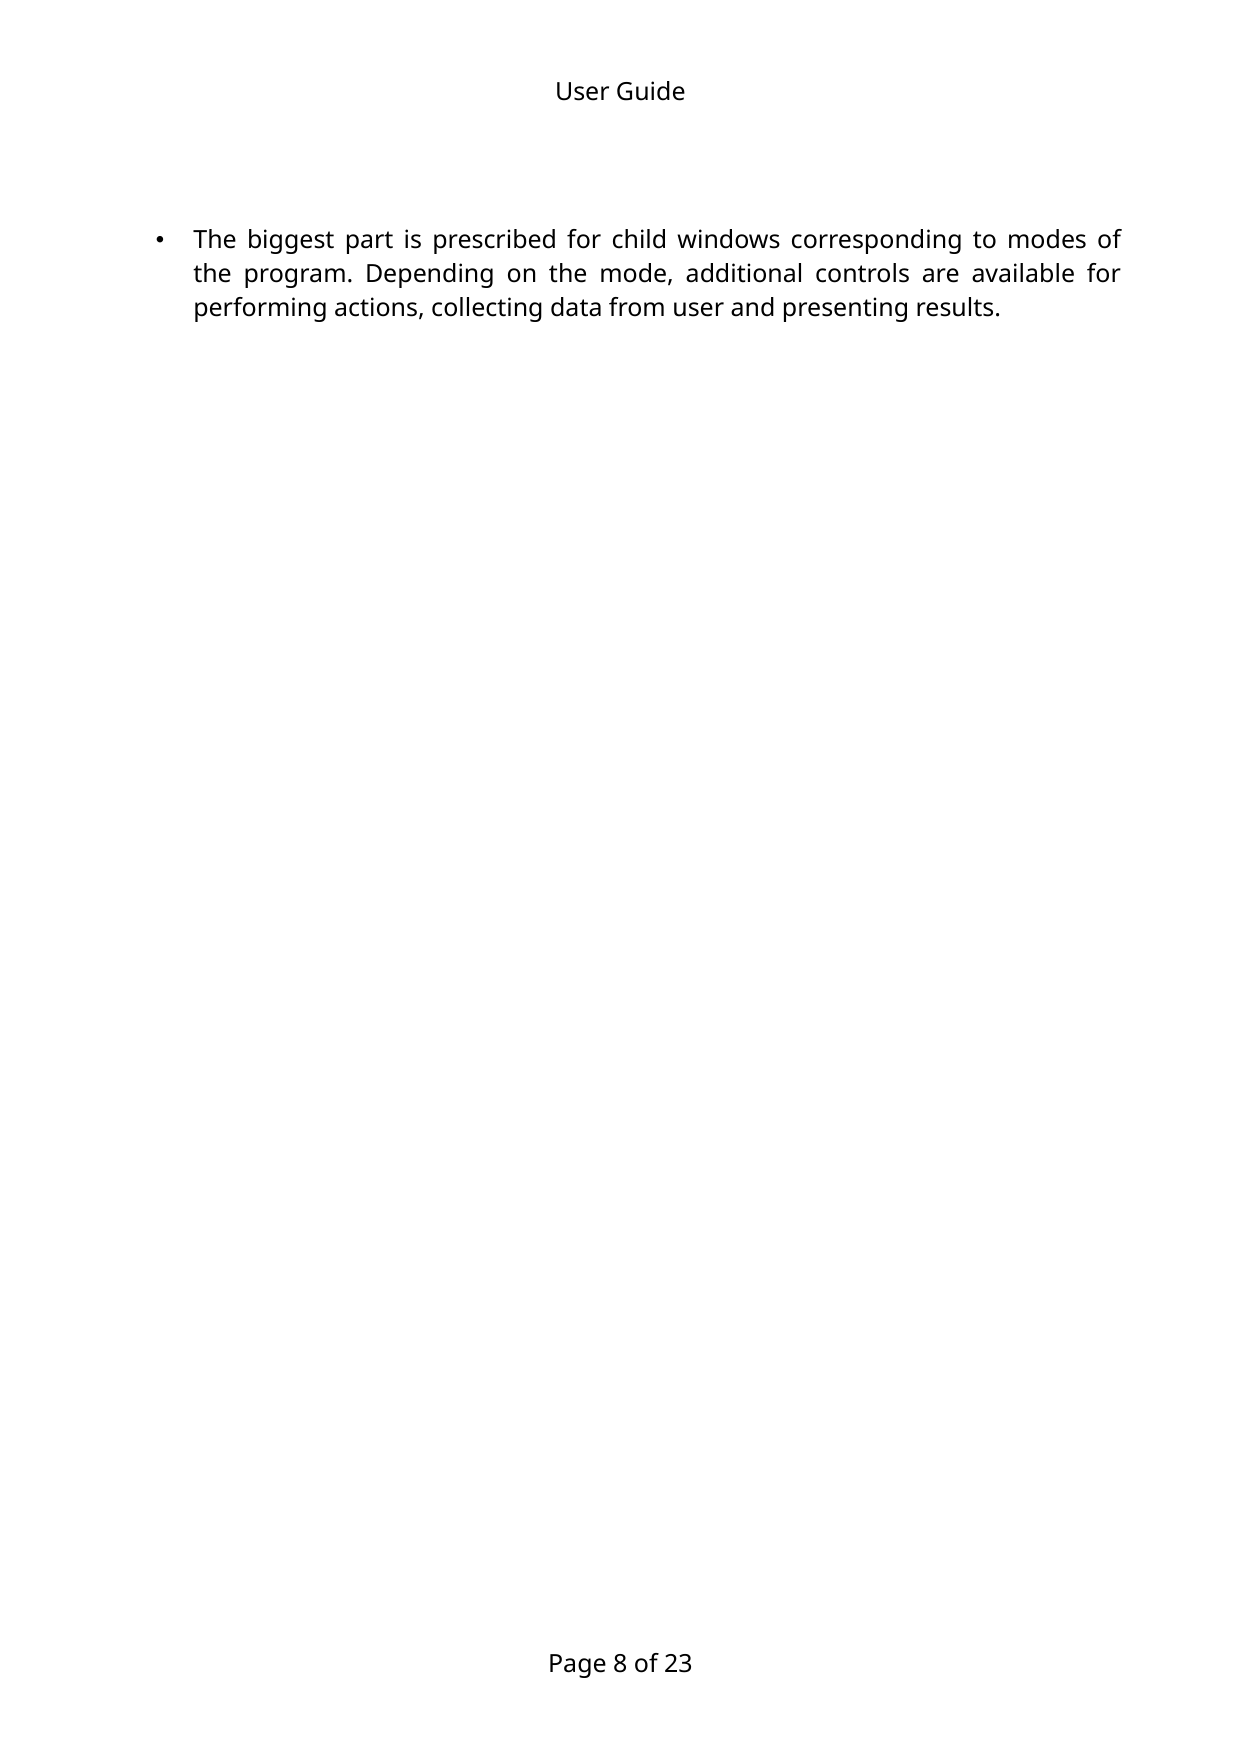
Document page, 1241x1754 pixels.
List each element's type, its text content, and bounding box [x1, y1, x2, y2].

list The biggest part is prescribed for child windows corresponding to modes of the program. Depending on the mode, additional controls are available for performing actions, collecting data from user and presenting results. [156, 222, 1122, 324]
